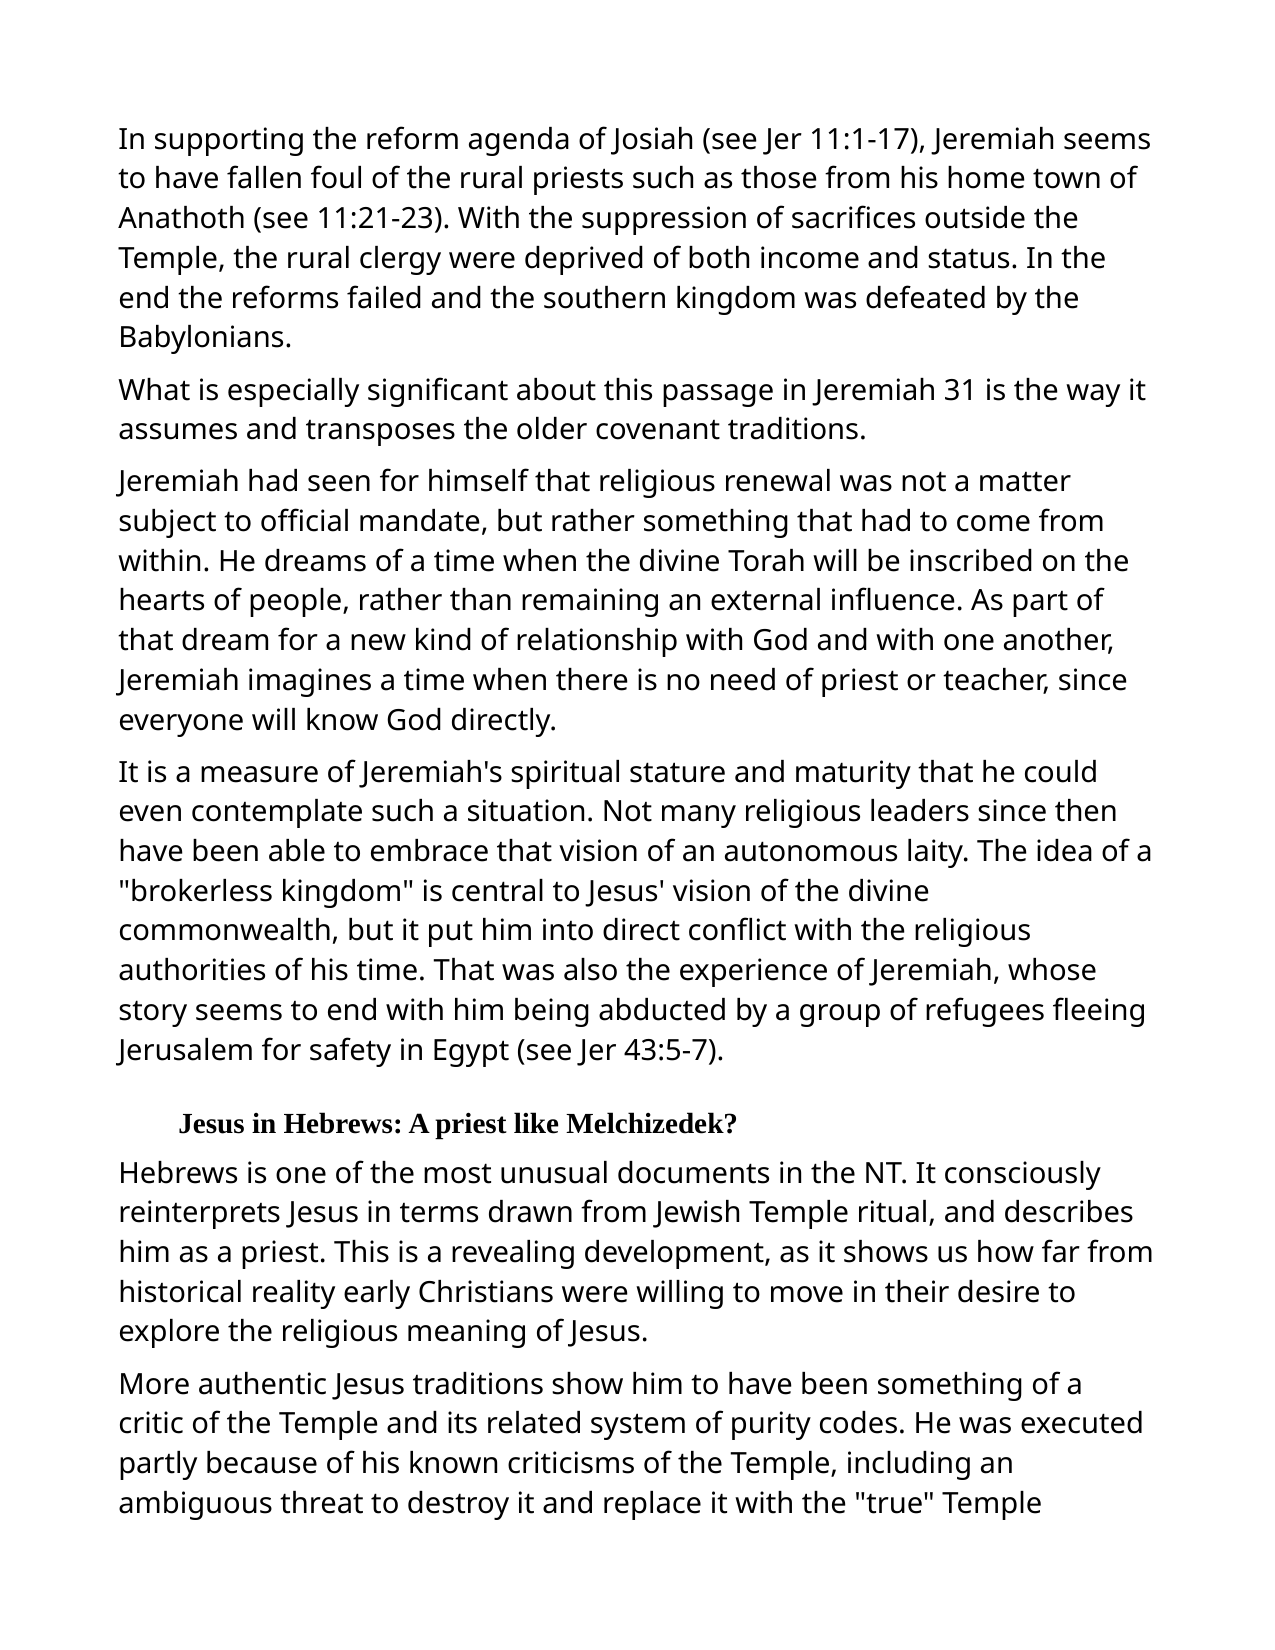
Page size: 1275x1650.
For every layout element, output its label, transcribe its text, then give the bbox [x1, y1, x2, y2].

text Jeremiah had seen for himself that religious renewal was not a matter subject to official mandate, but rather something that had to come from within. He dreams of a time when the divine Torah will be inscribed on the hearts of people, rather than remaining an external influence. As part of that dream for a new kind of relationship with God and with one another, Jeremiah imagines a time when there is no need of priest or teacher, since everyone will know God directly. [118, 461, 1157, 738]
text In supporting the reform agenda of Josiah (see Jer 11:1-17), Jeremiah seems to have fallen foul of the rural priests such as those from his home town of Anathoth (see 11:21-23). With the suppression of sacrifices outside the Temple, the rural clergy were deprived of both income and status. In the end the reforms failed and the southern kingdom was defeated by the Babylonians. [118, 118, 1157, 356]
text What is especially significant about this passage in Jeremiah 31 is the way it assumes and transposes the older covenant traditions. [118, 369, 1157, 448]
text Hebrews is one of the most unusual documents in the NT. It consciously reinterprets Jesus in terms drawn from Jewish Temple ritual, and describes him as a priest. This is a revealing development, as it shows us how far from historical reality early Christians were willing to move in their desire to explore the religious meaning of Jesus. [118, 1152, 1157, 1350]
text It is a measure of Jeremiah's spiritual stature and maturity that he could even contemplate such a situation. Not many religious leaders since then have been able to embrace that vision of an autonomous laity. The idea of a "brokerless kingdom" is central to Jesus' vision of the divine commonwealth, but it put him into direct conflict with the religious authorities of his time. That was also the experience of Jeremiah, whose story seems to end with him being abducted by a group of refugees fleeing Jerusalem for safety in Egypt (see Jer 43:5-7). [118, 751, 1157, 1068]
subtitle Jesus in Hebrews: A priest like Melchizedek? [118, 1106, 1157, 1139]
text More authentic Jesus traditions show him to have been something of a critic of the Temple and its related system of purity codes. He was executed partly because of his known criticisms of the Temple, including an ambiguous threat to destroy it and replace it with the "true" Temple [118, 1363, 1157, 1522]
